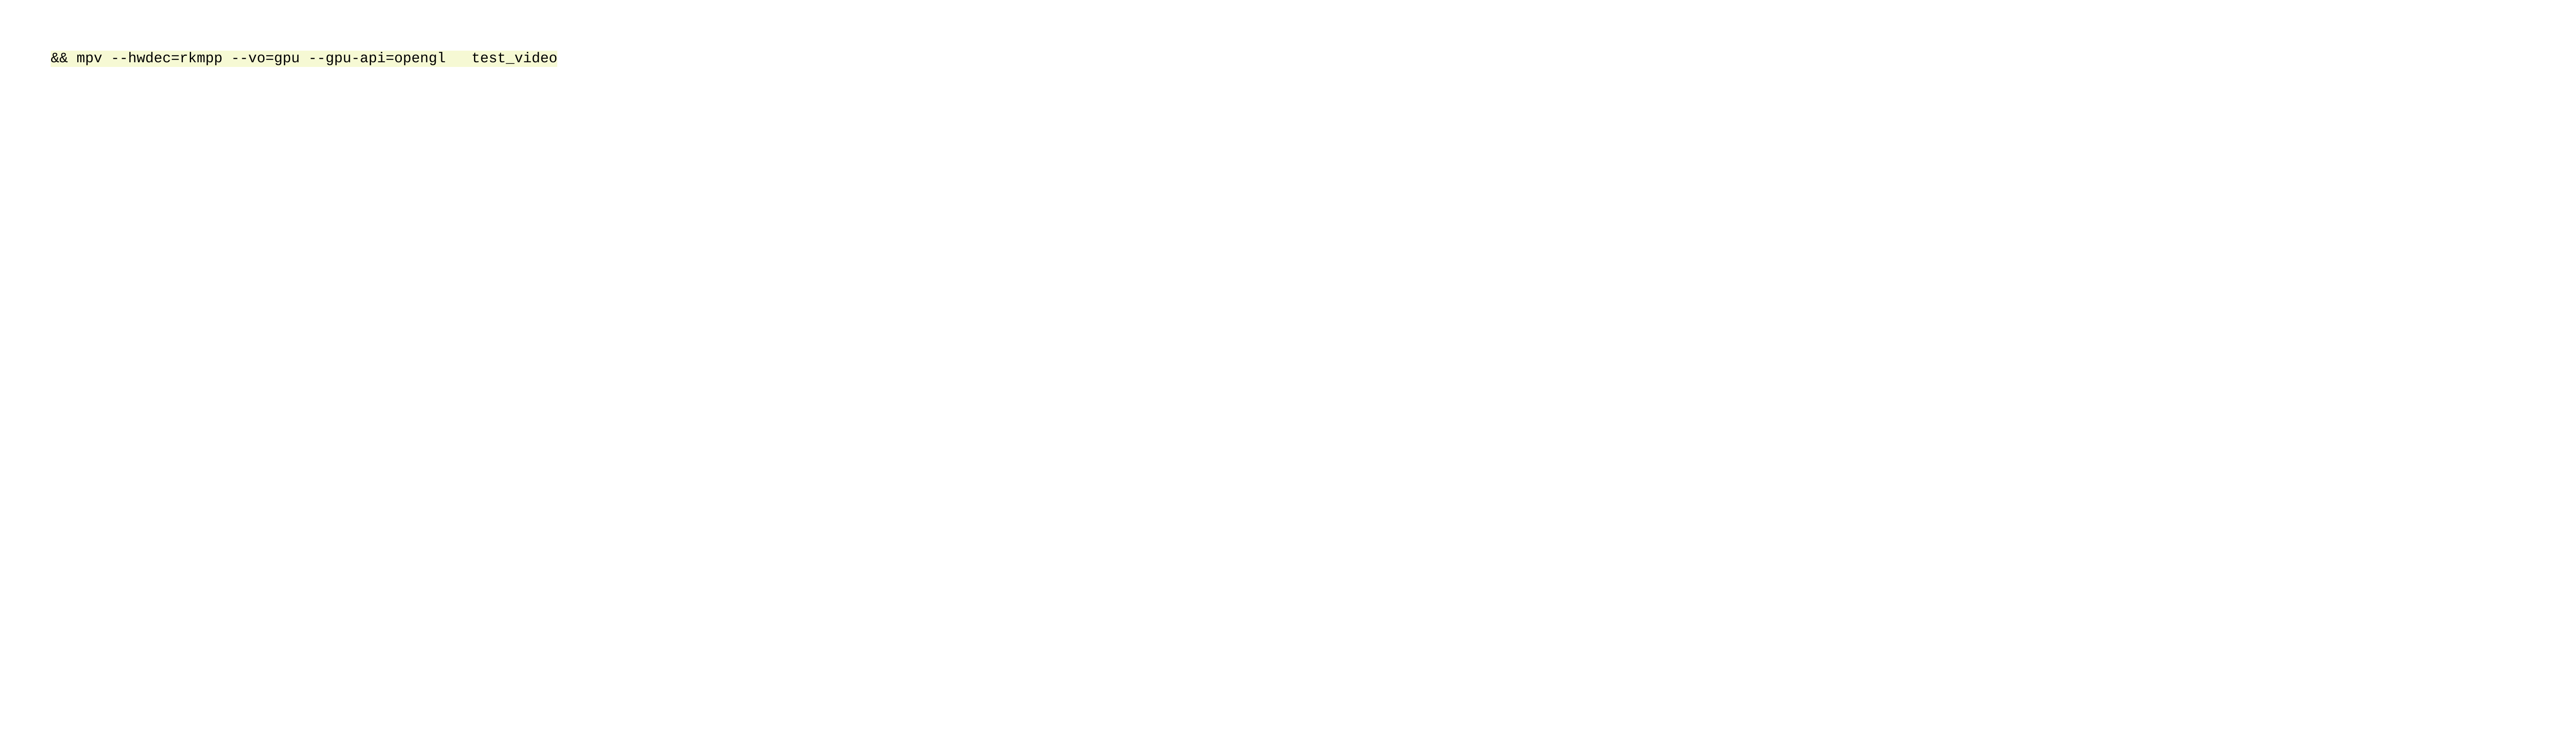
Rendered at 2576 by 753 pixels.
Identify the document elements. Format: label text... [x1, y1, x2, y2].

text && mpv --hwdec=rkmpp --vo=gpu --gpu-api=opengl test_video [51, 51, 2525, 67]
